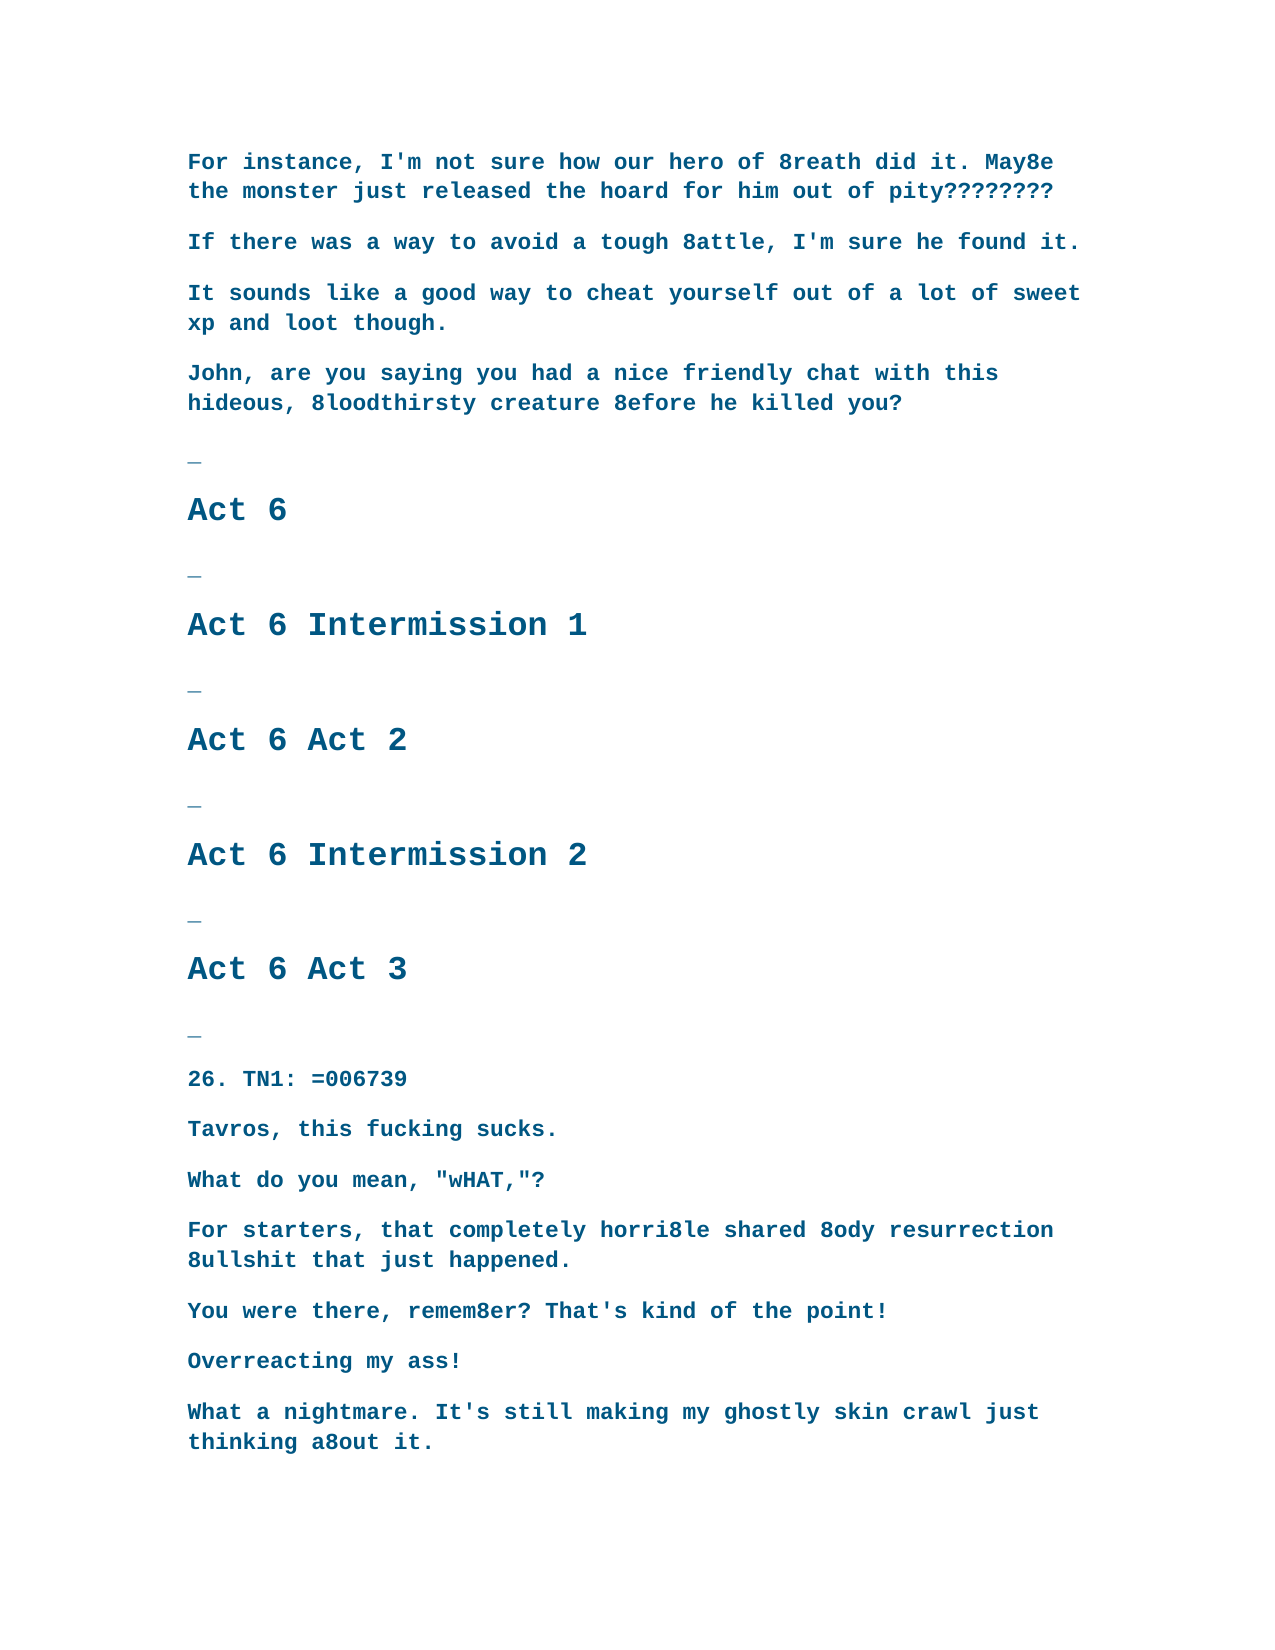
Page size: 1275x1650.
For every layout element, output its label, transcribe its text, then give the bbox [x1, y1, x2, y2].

text _ [187, 787, 1087, 812]
text What do you mean, "wHAT,"? [187, 1168, 1087, 1194]
text _ [187, 557, 1087, 583]
text If there was a way to avoid a tough 8attle, I'm sure he found it. [187, 230, 1087, 256]
text _ [187, 901, 1087, 927]
text You were there, remem8er? That's kind of the point! [187, 1299, 1087, 1325]
text Tavros, this fucking sucks. [187, 1118, 1087, 1143]
text Act 6 Act 3 [187, 952, 1087, 990]
text Act 6 [187, 492, 1087, 530]
text Act 6 Intermission 1 [187, 607, 1087, 645]
text Act 6 Intermission 2 [187, 837, 1087, 875]
text _ [187, 1016, 1087, 1042]
text John, are you saying you had a nice friendly chat with this hideous, 8loodthirsty creature 8efore he killed you? [187, 361, 1087, 417]
text What a nightmare. It's still making my ghostly skin crawl just thinking a8out it. [187, 1401, 1087, 1456]
text Act 6 Act 2 [187, 722, 1087, 760]
text For starters, that completely horri8le shared 8ody resurrection 8ullshit that just happened. [187, 1219, 1087, 1274]
text 26. TN1: =006739 [187, 1067, 1087, 1093]
text For instance, I'm not sure how our hero of 8reath did it. May8e the monster just released the hoard for him out of pity???????? [187, 150, 1087, 206]
text _ [187, 442, 1087, 468]
text _ [187, 672, 1087, 698]
text Overreacting my ass! [187, 1350, 1087, 1376]
text It sounds like a good way to cheat yourself out of a lot of sweet xp and loot though. [187, 281, 1087, 337]
